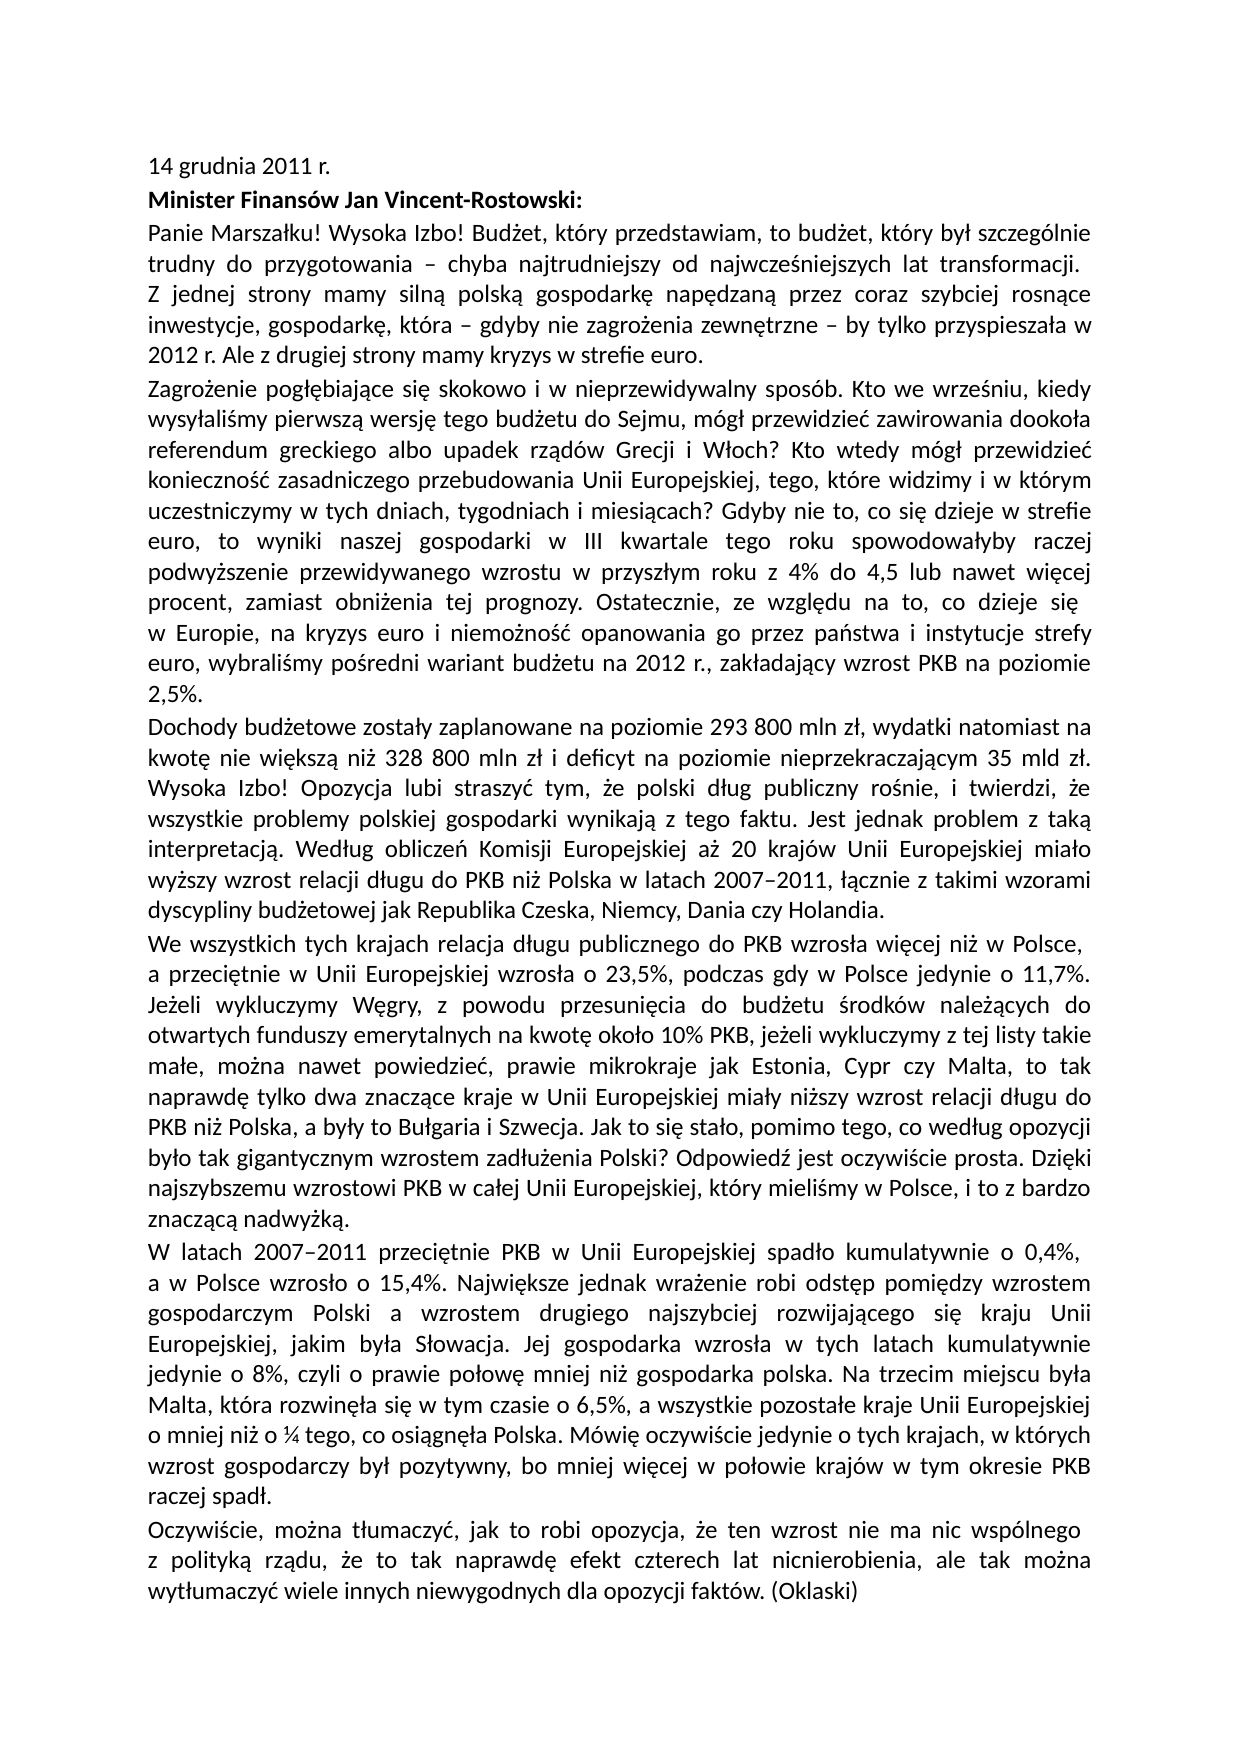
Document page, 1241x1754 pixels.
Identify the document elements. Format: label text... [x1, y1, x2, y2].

text W latach 2007–2011 przeciętnie PKB w Unii Europejskiej spadło kumulatywnie o 0,4%, a w Polsce wzrosło o 15,4%. Największe jednak wrażenie robi odstęp pomiędzy wzrostem gospodarczym Polski a wzrostem drugiego najszybciej rozwijającego się kraju Unii Europejskiej, jakim była Słowacja. Jej gospodarka wzrosła w tych latach kumulatywnie jedynie o 8%, czyli o prawie połowę mniej niż gospodarka polska. Na trzecim miejscu była Malta, która rozwinęła się w tym czasie o 6,5%, a wszystkie pozostałe kraje Unii Europejskiej o mniej niż o ¼ tego, co osiągnęła Polska. Mówię oczywiście jedynie o tych krajach, w których wzrost gospodarczy był pozytywny, bo mniej więcej w połowie krajów w tym okresie PKB raczej spadł. [148, 1236, 1093, 1511]
text We wszystkich tych krajach relacja długu publicznego do PKB wzrosła więcej niż w Polsce, a przeciętnie w Unii Europejskiej wzrosła o 23,5%, podczas gdy w Polsce jedynie o 11,7%. Jeżeli wykluczymy Węgry, z powodu przesunięcia do budżetu środków należących do otwartych funduszy emerytalnych na kwotę około 10% PKB, jeżeli wykluczymy z tej listy takie małe, można nawet powiedzieć, prawie mikrokraje jak Estonia, Cypr czy Malta, to tak naprawdę tylko dwa znaczące kraje w Unii Europejskiej miały niższy wzrost relacji długu do PKB niż Polska, a były to Bułgaria i Szwecja. Jak to się stało, pomimo tego, co według opozycji było tak gigantycznym wzrostem zadłużenia Polski? Odpowiedź jest oczywiście prosta. Dzięki najszybszemu wzrostowi PKB w całej Unii Europejskiej, który mieliśmy w Polsce, i to z bardzo znaczącą nadwyżką. [148, 928, 1093, 1233]
text Oczywiście, można tłumaczyć, jak to robi opozycja, że ten wzrost nie ma nic wspólnego z polityką rządu, że to tak naprawdę efekt czterech lat nicnierobienia, ale tak można wytłumaczyć wiele innych niewygodnych dla opozycji faktów. (Oklaski) [148, 1514, 1093, 1605]
text Dochody budżetowe zostały zaplanowane na poziomie 293 800 mln zł, wydatki natomiast na kwotę nie większą niż 328 800 mln zł i deﬁcyt na poziomie nieprzekraczającym 35 mld zł. Wysoka Izbo! Opozycja lubi straszyć tym, że polski dług publiczny rośnie, i twierdzi, że wszystkie problemy polskiej gospodarki wynikają z tego faktu. Jest jednak problem z taką interpretacją. Według obliczeń Komisji Europejskiej aż 20 krajów Unii Europejskiej miało wyższy wzrost relacji długu do PKB niż Polska w latach 2007–2011, łącznie z takimi wzorami dyscypliny budżetowej jak Republika Czeska, Niemcy, Dania czy Holandia. [148, 712, 1093, 925]
text Zagrożenie pogłębiające się skokowo i w nieprzewidywalny sposób. Kto we wrześniu, kiedy wysyłaliśmy pierwszą wersję tego budżetu do Sejmu, mógł przewidzieć zawirowania dookoła referendum greckiego albo upadek rządów Grecji i Włoch? Kto wtedy mógł przewidzieć konieczność zasadniczego przebudowania Unii Europejskiej, tego, które widzimy i w którym uczestniczymy w tych dniach, tygodniach i miesiącach? Gdyby nie to, co się dzieje w streﬁe euro, to wyniki naszej gospodarki w III kwartale tego roku spowodowałyby raczej podwyższenie przewidywanego wzrostu w przyszłym roku z 4% do 4,5 lub nawet więcej procent, zamiast obniżenia tej prognozy. Ostatecznie, ze względu na to, co dzieje się w Europie, na kryzys euro i niemożność opanowania go przez państwa i instytucje strefy euro, wybraliśmy pośredni wariant budżetu na 2012 r., zakładający wzrost PKB na poziomie 2,5%. [148, 373, 1093, 709]
text 14 grudnia 2011 r. [148, 151, 1093, 181]
text Minister Finansów Jan Vincent-Rostowski: [148, 184, 1093, 214]
text Panie Marszałku! Wysoka Izbo! Budżet, który przedstawiam, to budżet, który był szczególnie trudny do przygotowania – chyba najtrudniejszy od najwcześniejszych lat transformacji. Z jednej strony mamy silną polską gospodarkę napędzaną przez coraz szybciej rosnące inwestycje, gospodarkę, która – gdyby nie zagrożenia zewnętrzne – by tylko przyspieszała w 2012 r. Ale z drugiej strony mamy kryzys w streﬁe euro. [148, 217, 1093, 370]
